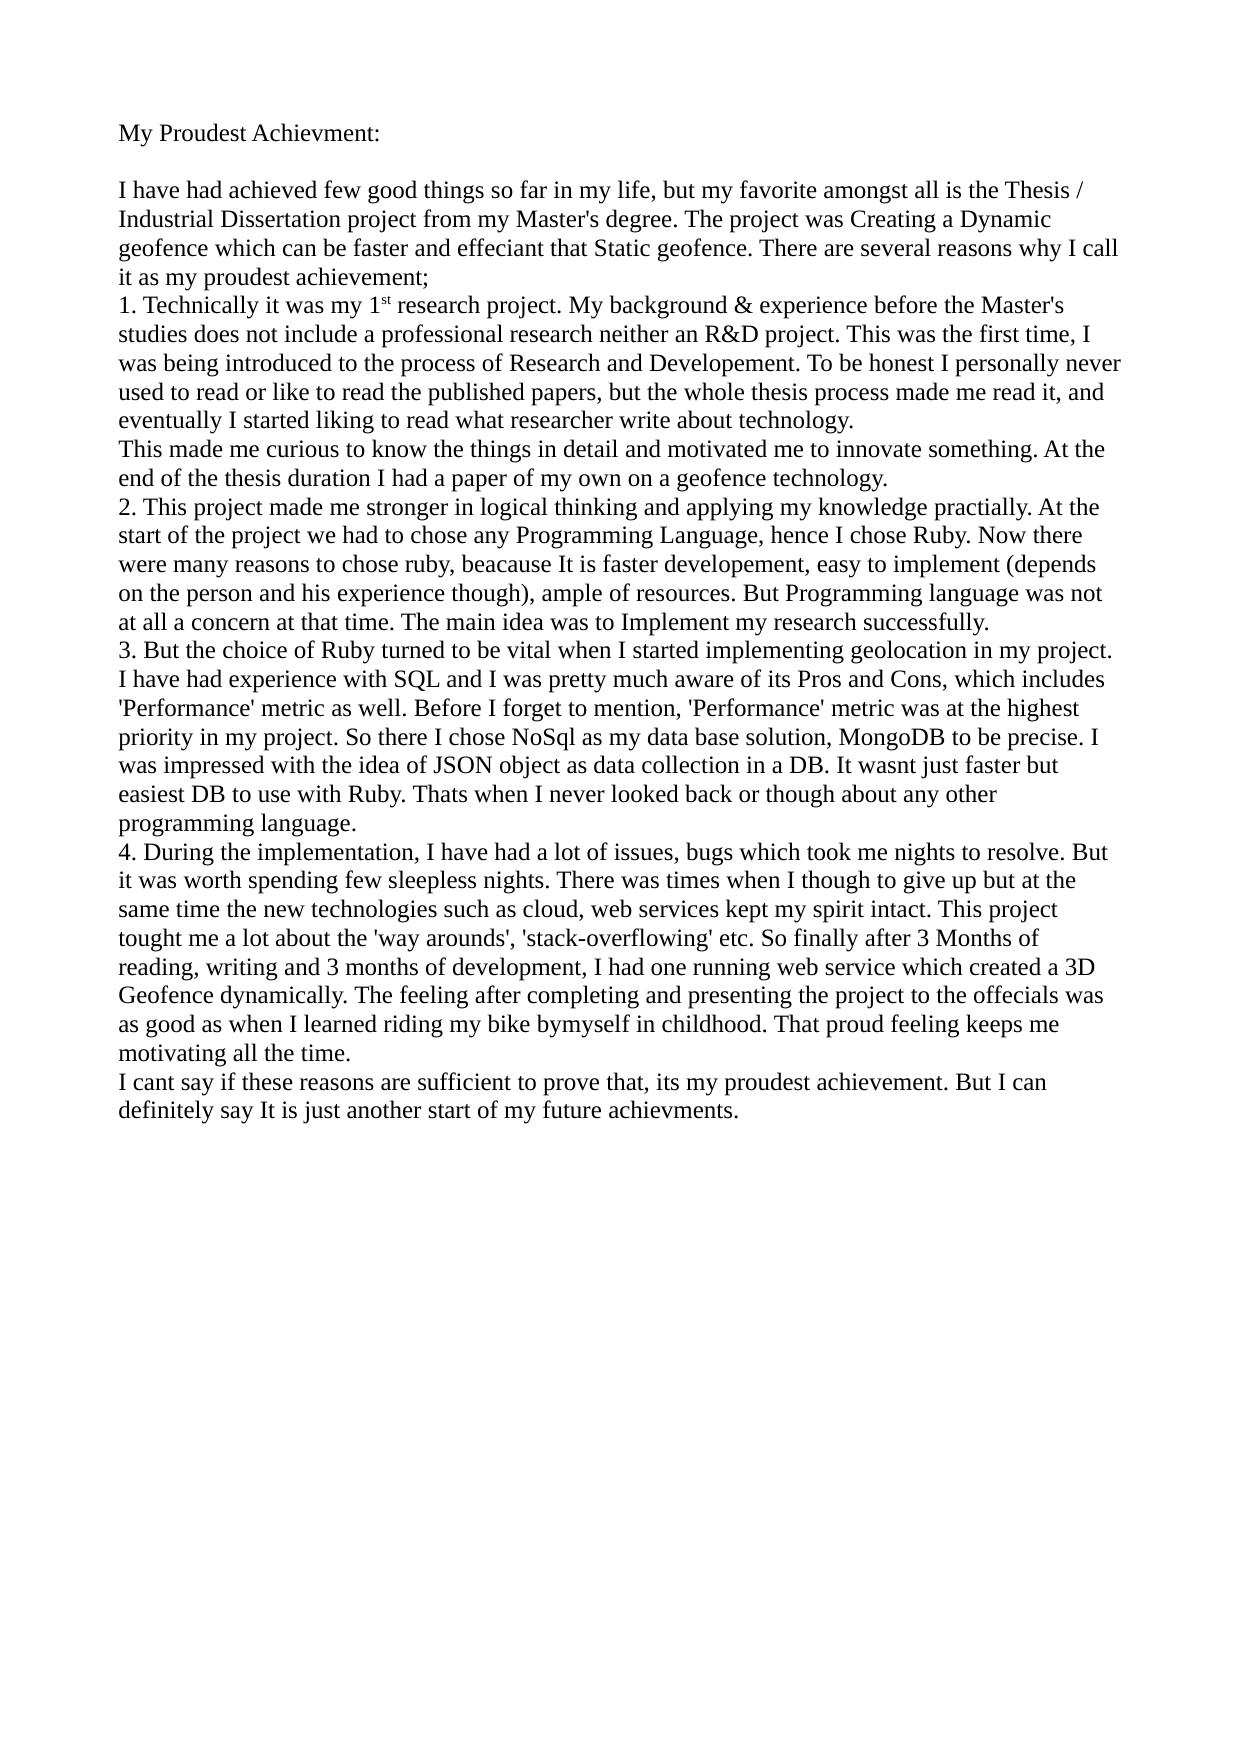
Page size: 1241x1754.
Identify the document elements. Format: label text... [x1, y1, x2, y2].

text 1. Technically it was my 1st research project. My background & experience before the Master's studies does not include a professional research neither an R&D project. This was the first time, I was being introduced to the process of Research and Developement. To be honest I personally never used to read or like to read the published papers, but the whole thesis process made me read it, and eventually I started liking to read what researcher write about technology. [118, 291, 1122, 434]
text 4. During the implementation, I have had a lot of issues, bugs which took me nights to resolve. But it was worth spending few sleepless nights. There was times when I though to give up but at the same time the new technologies such as cloud, web services kept my spirit intact. This project tought me a lot about the 'way arounds', 'stack-overflowing' etc. So finally after 3 Months of reading, writing and 3 months of development, I had one running web service which created a 3D Geofence dynamically. The feeling after completing and presenting the project to the offecials was as good as when I learned riding my bike bymyself in childhood. That proud feeling keeps me motivating all the time. [118, 837, 1122, 1067]
text My Proudest Achievment: [118, 118, 1122, 147]
text This made me curious to know the things in detail and motivated me to innovate something. At the end of the thesis duration I had a paper of my own on a geofence technology. [118, 434, 1122, 492]
text I cant say if these reasons are sufficient to prove that, its my proudest achievement. But I can definitely say It is just another start of my future achievments. [118, 1067, 1122, 1124]
text 3. But the choice of Ruby turned to be vital when I started implementing geolocation in my project. I have had experience with SQL and I was pretty much aware of its Pros and Cons, which includes 'Performance' metric as well. Before I forget to mention, 'Performance' metric was at the highest priority in my project. So there I chose NoSql as my data base solution, MongoDB to be precise. I was impressed with the idea of JSON object as data collection in a DB. It wasnt just faster but easiest DB to use with Ruby. Thats when I never looked back or though about any other programming language. [118, 636, 1122, 837]
text 2. This project made me stronger in logical thinking and applying my knowledge practially. At the start of the project we had to chose any Programming Language, hence I chose Ruby. Now there were many reasons to chose ruby, beacause It is faster developement, easy to implement (depends on the person and his experience though), ample of resources. But Programming language was not at all a concern at that time. The main idea was to Implement my research successfully. [118, 492, 1122, 636]
text I have had achieved few good things so far in my life, but my favorite amongst all is the Thesis / Industrial Dissertation project from my Master's degree. The project was Creating a Dynamic geofence which can be faster and effeciant that Static geofence. There are several reasons why I call it as my proudest achievement; [118, 176, 1122, 291]
